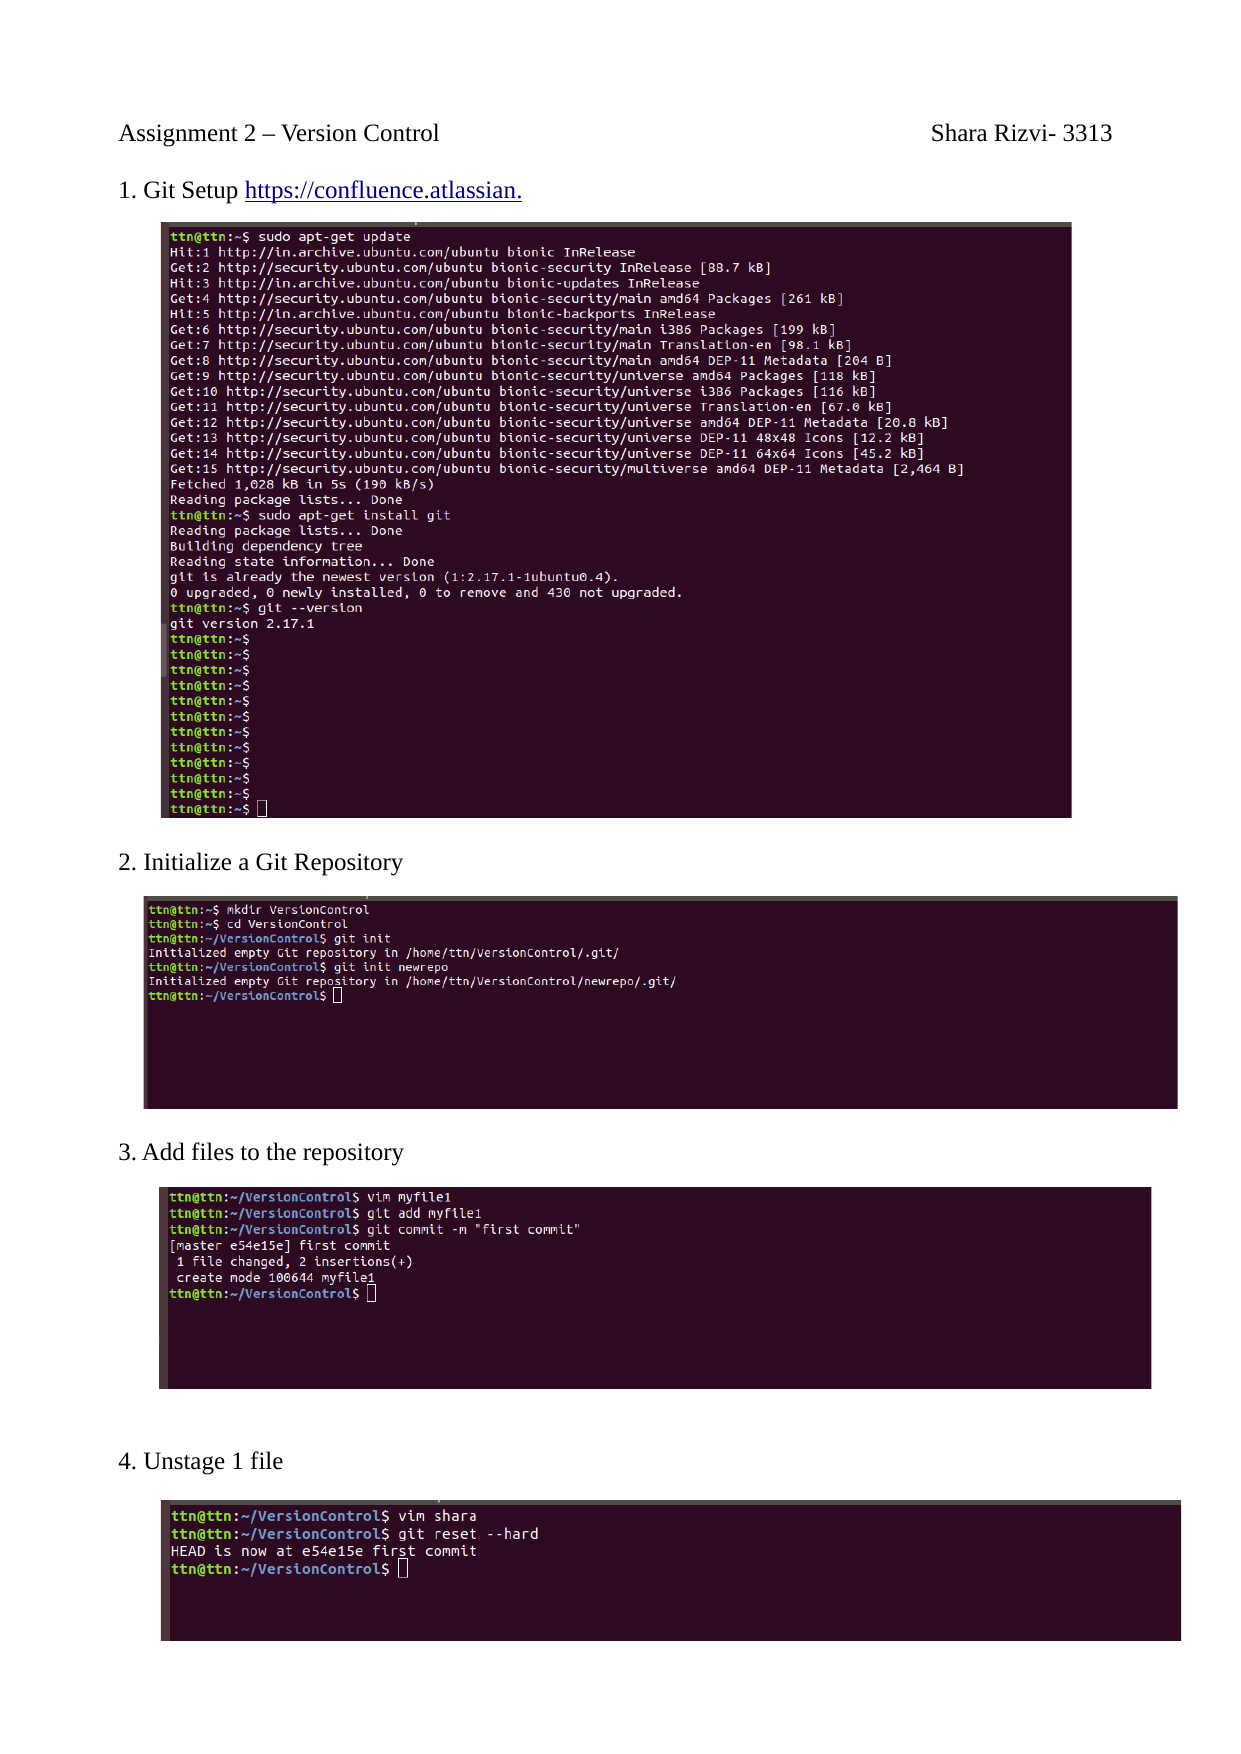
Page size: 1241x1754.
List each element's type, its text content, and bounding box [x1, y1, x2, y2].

picture [160, 1500, 1182, 1593]
text 4. Unstage 1 file [118, 1446, 1122, 1475]
picture [160, 222, 1072, 818]
text 2. Initialize a Git Repository [118, 847, 1122, 876]
text 3. Add files to the repository [118, 1137, 1122, 1166]
text 1. Git Setup https://confluence.atlassian. [118, 176, 1122, 204]
picture [159, 1187, 1152, 1389]
text Assignment 2 – Version Control Shara Rizvi- 3313 [118, 118, 1122, 147]
picture [143, 896, 1178, 1109]
